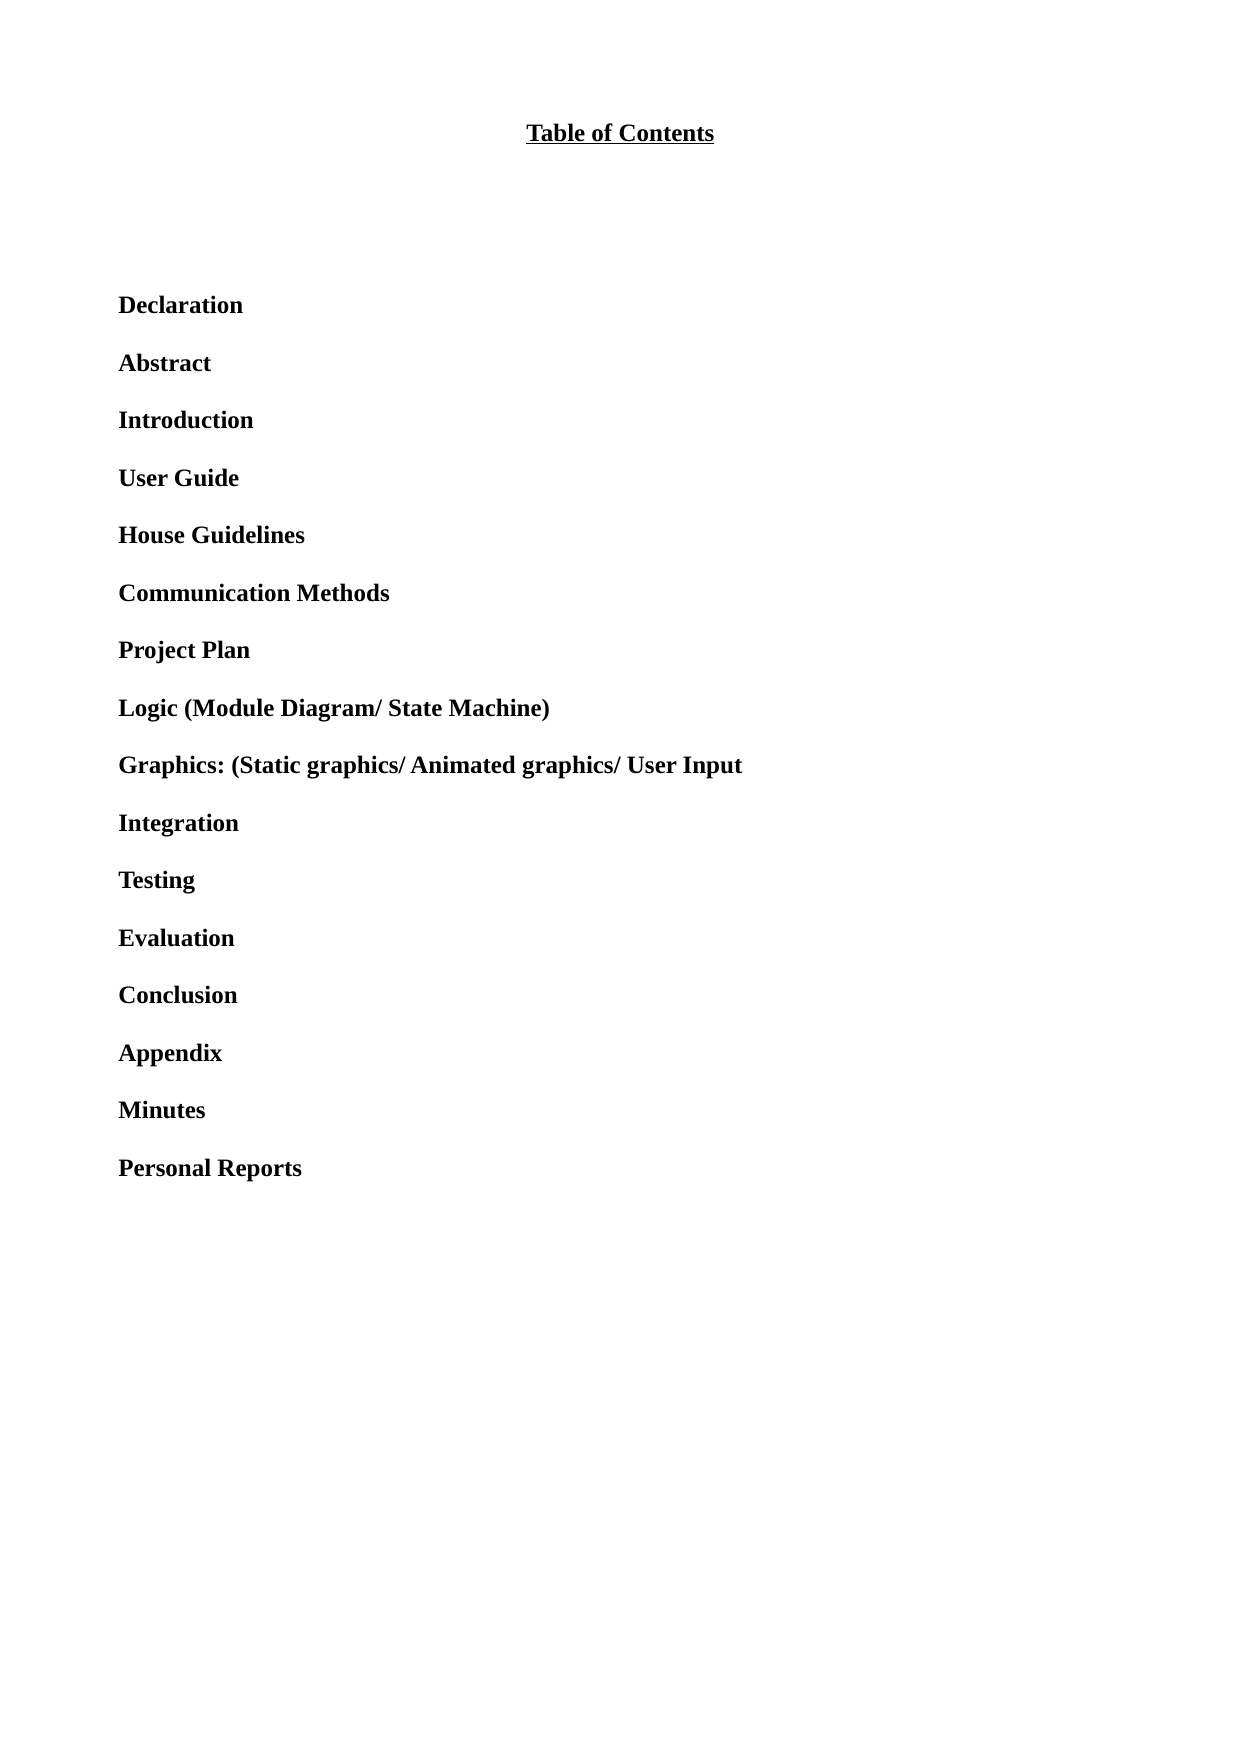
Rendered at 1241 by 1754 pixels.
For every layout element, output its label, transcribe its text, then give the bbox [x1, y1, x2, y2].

text Personal Reports [118, 1153, 1122, 1182]
text Testing [118, 866, 1122, 894]
text Logic (Module Diagram/ State Machine) [118, 693, 1122, 722]
text Table of Contents [118, 118, 1122, 147]
text Integration [118, 808, 1122, 837]
text Minutes [118, 1096, 1122, 1124]
text Communication Methods [118, 578, 1122, 607]
text Evaluation [118, 923, 1122, 952]
text House Guidelines [118, 521, 1122, 549]
text Introduction [118, 406, 1122, 434]
text Appendix [118, 1038, 1122, 1067]
text Conclusion [118, 981, 1122, 1009]
text Declaration [118, 291, 1122, 319]
text User Guide [118, 463, 1122, 492]
text Graphics: (Static graphics/ Animated graphics/ User Input [118, 751, 1122, 779]
text Abstract [118, 348, 1122, 377]
text Project Plan [118, 636, 1122, 664]
